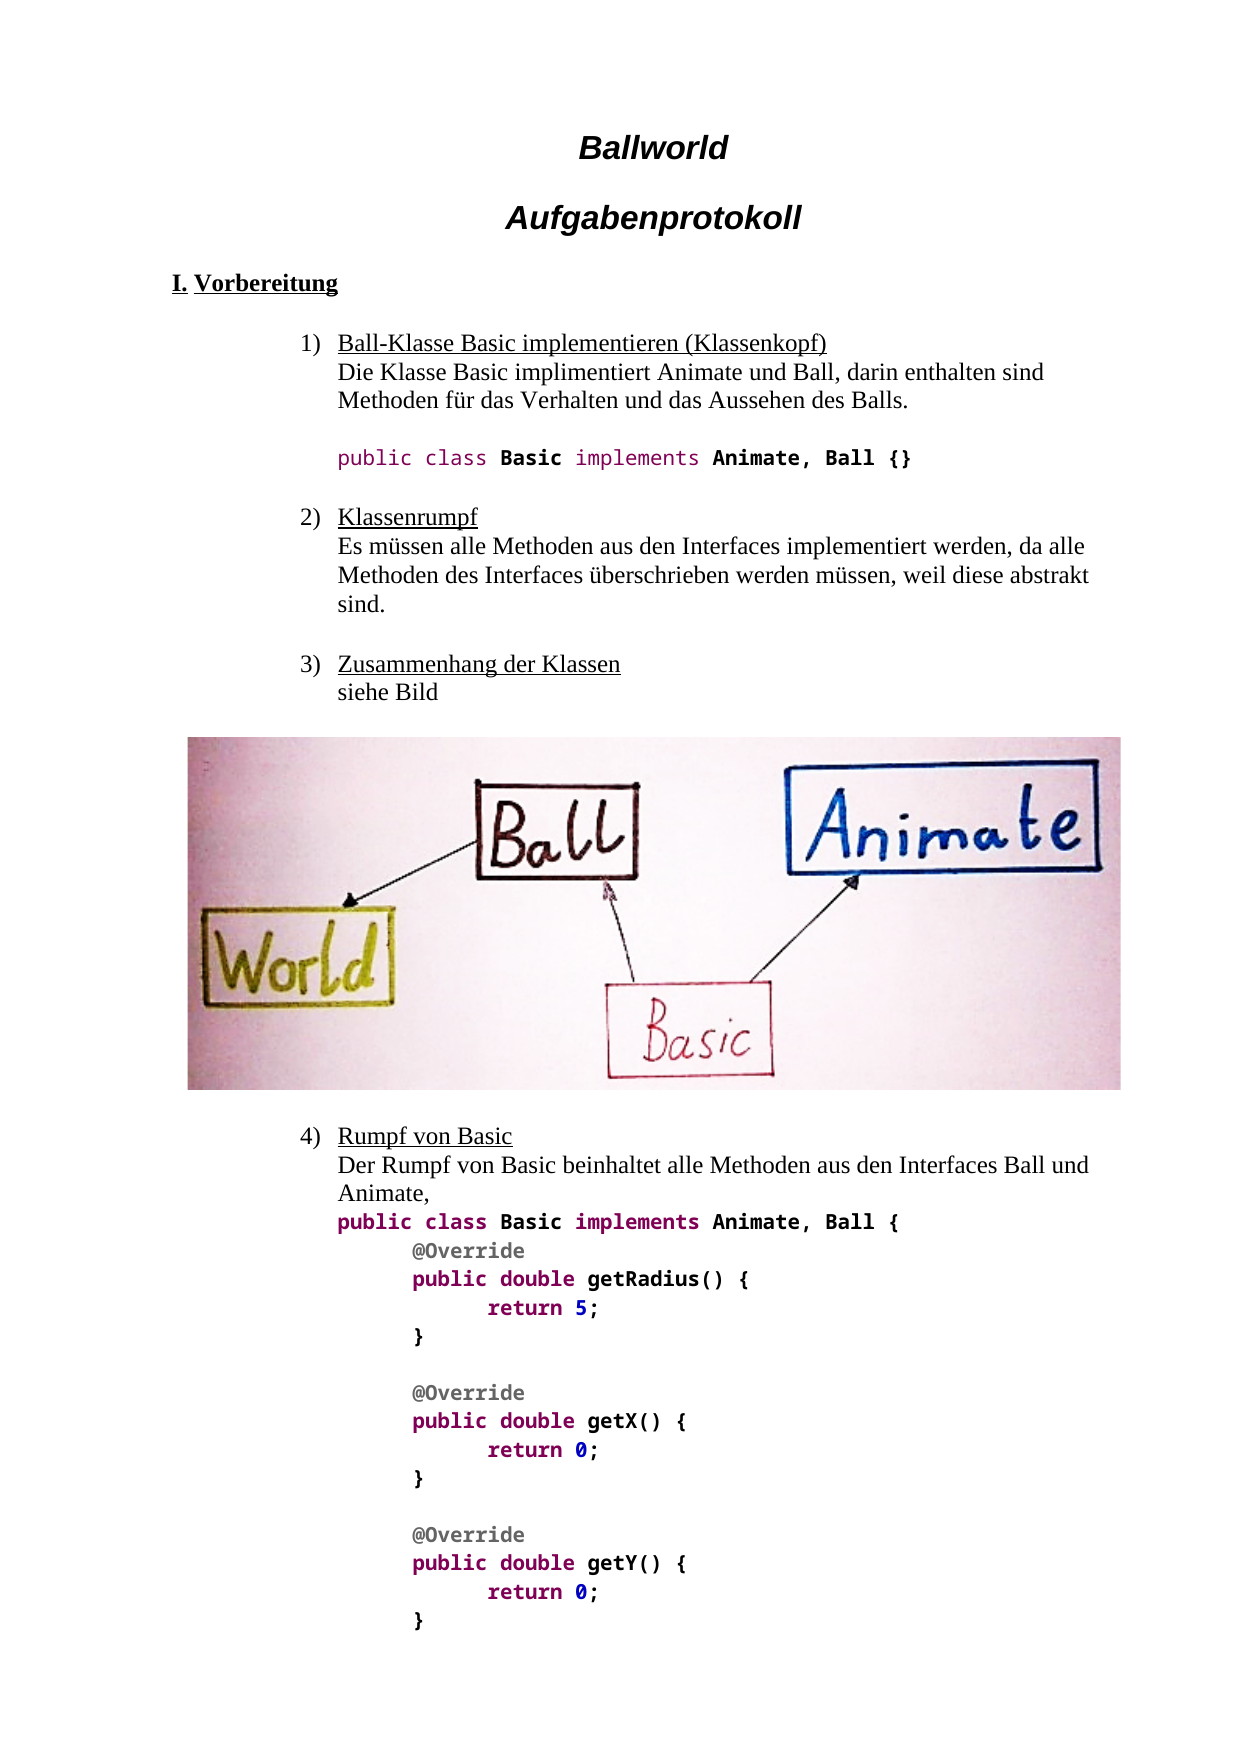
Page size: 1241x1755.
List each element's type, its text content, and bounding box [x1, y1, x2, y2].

list Zusammenhang der Klassen siehe Bild [300, 649, 1122, 706]
subtitle Aufgabenprotokoll [187, 198, 1122, 237]
list Klassenrumpf Es müssen alle Methoden aus den Interfaces implementiert werden, da alle Methoden des Interfaces überschrieben werden müssen, weil diese abstrakt sind. [300, 502, 1122, 617]
list Ball-Klasse Basic implementieren (Klassenkopf) Die Klasse Basic implimentiert Animate und Ball, darin enthalten sind Methoden für das Verhalten und das Aussehen des Balls. public class Basic implements Animate, Ball {} [300, 328, 1122, 471]
list Vorbereitung [187, 268, 1122, 297]
list Rumpf von Basic Der Rumpf von Basic beinhaltet alle Methoden aus den Interfaces Ball und Animate, public class Basic implements Animate, Ball { @Override public double getRadius() { return 5; } @Override public double getX() { return 0; } @Override public double getY() { return 0; } [300, 1121, 1122, 1634]
subtitle Ballworld [187, 128, 1122, 167]
